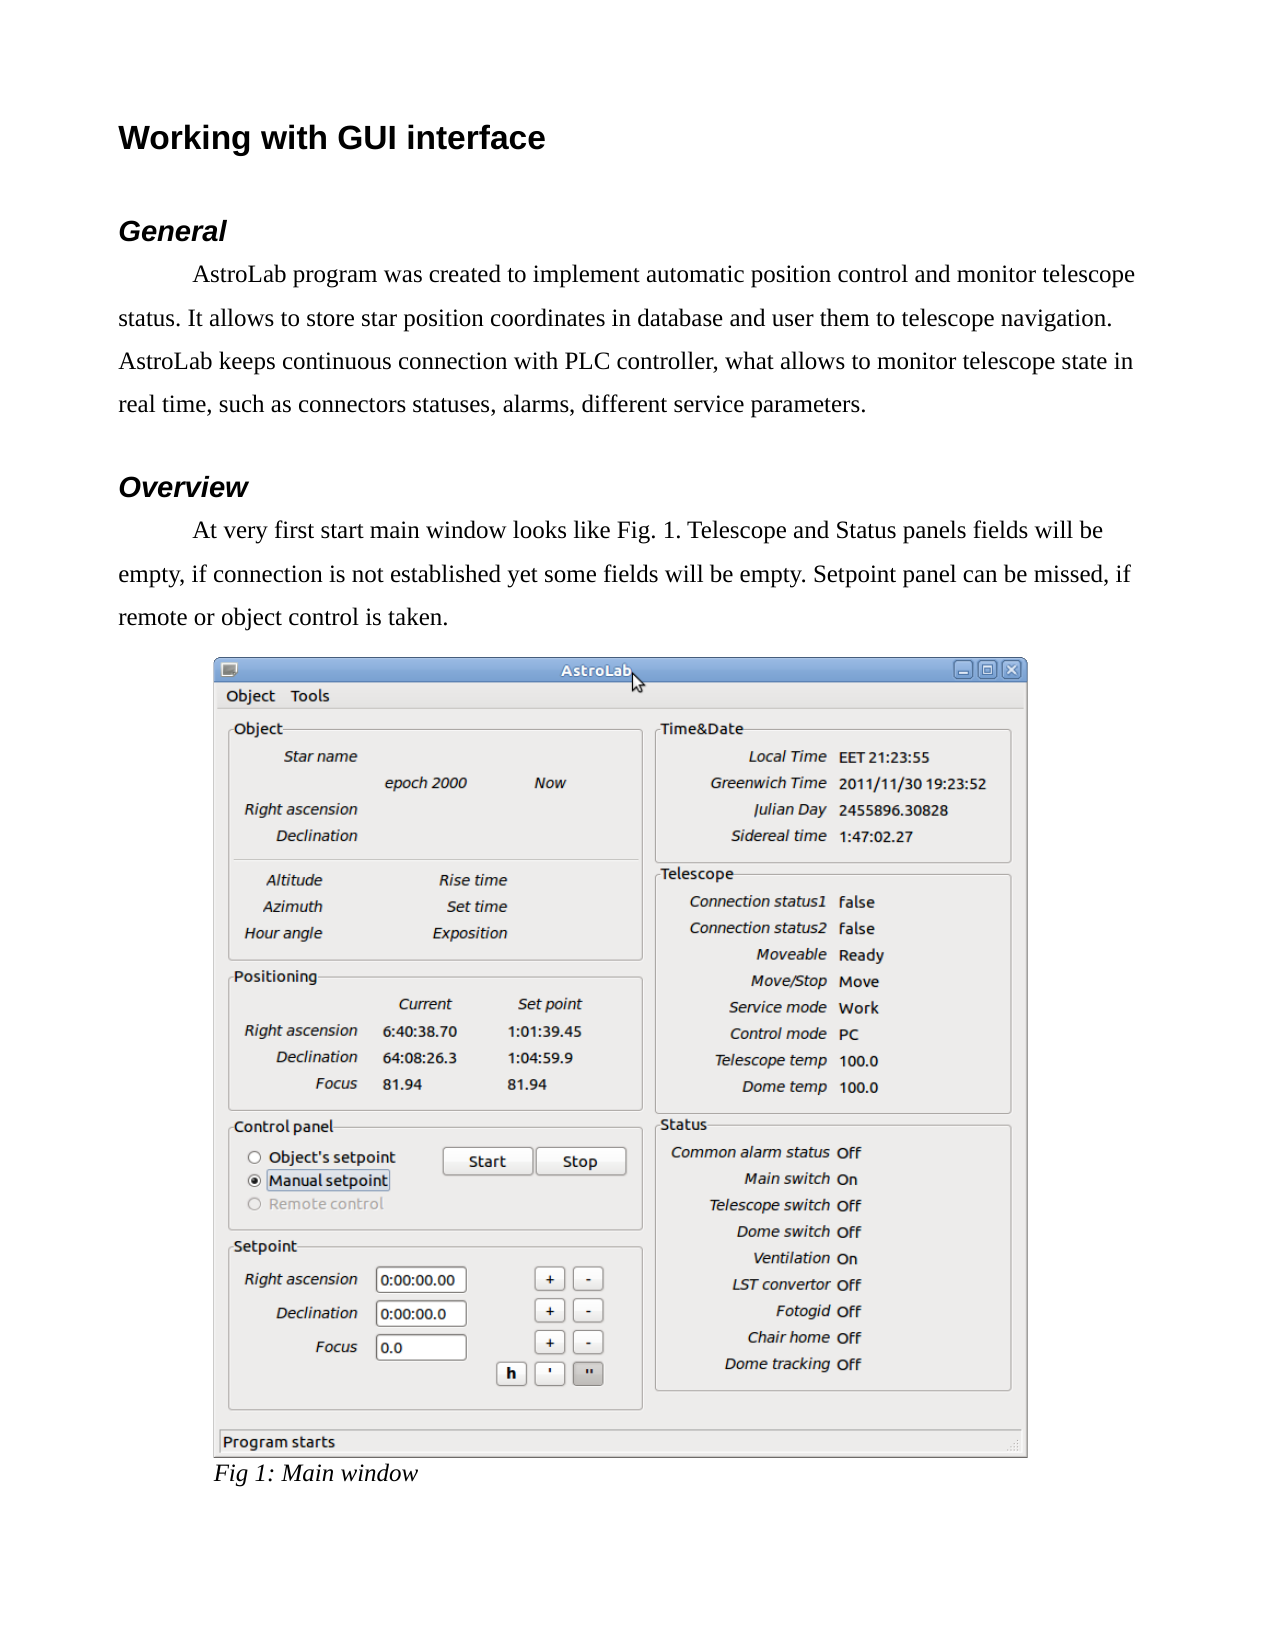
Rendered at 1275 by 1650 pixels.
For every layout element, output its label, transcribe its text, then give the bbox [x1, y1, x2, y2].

subtitle Working with GUI interface [118, 118, 1157, 157]
text AstroLab program was created to implement automatic position control and monitor telescope status. It allows to store star position coordinates in database and user them to telescope navigation. AstroLab keeps continuous connection with PLC controller, what allows to monitor telescope state in real time, such as connectors statuses, alarms, different service parameters. [118, 259, 1157, 418]
text At very first start main window looks like Fig. 1. Telescope and Status panels fields will be empty, if connection is not established yet some fields will be empty. Setpoint panel can be missed, if remote or object control is taken. [118, 516, 1157, 631]
subtitle Overview [118, 469, 1157, 503]
text Fig 1: Main window [213, 657, 1062, 1486]
subtitle General [118, 213, 1157, 247]
picture [213, 657, 1028, 1458]
